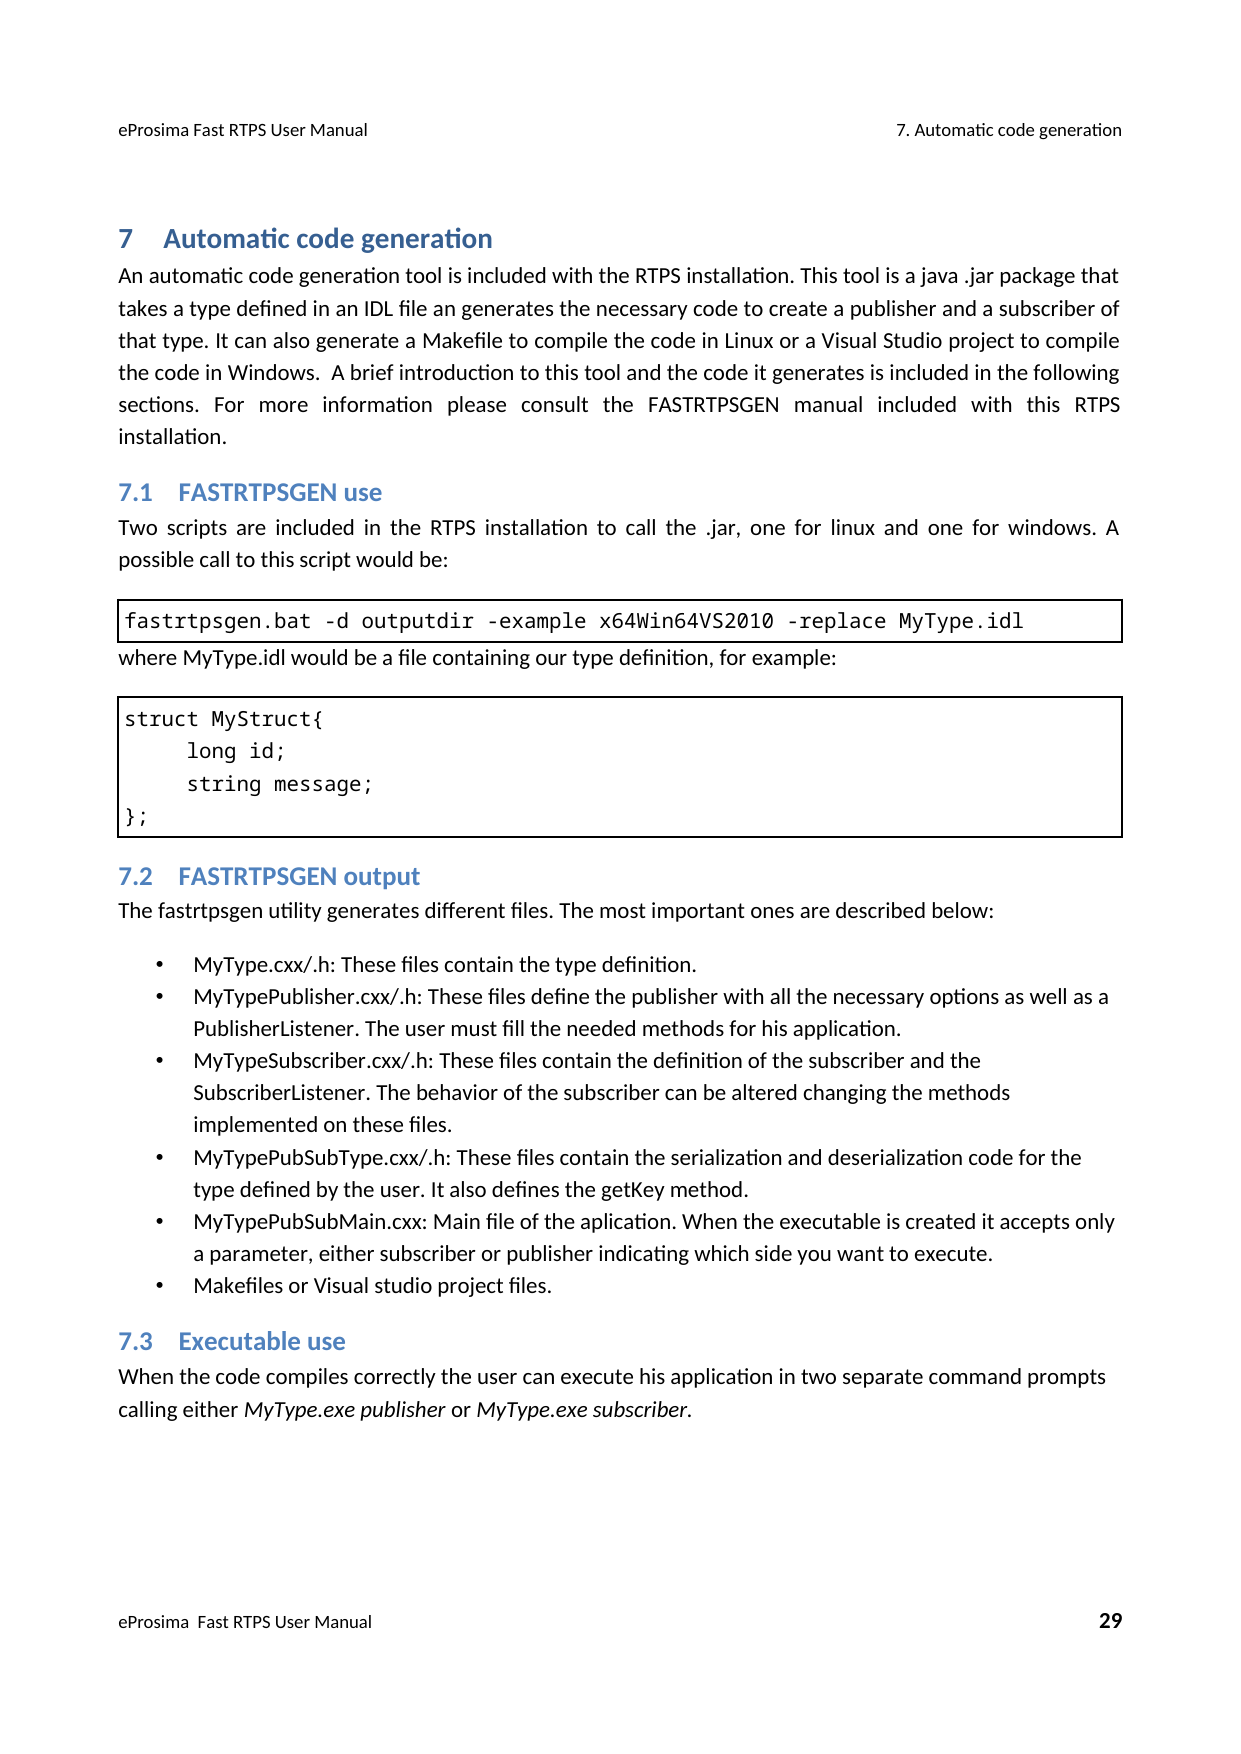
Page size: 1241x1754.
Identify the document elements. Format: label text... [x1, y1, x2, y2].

text The fastrtpsgen utility generates different files. The most important ones are described below: [118, 897, 1122, 925]
table_header fastrtpsgen.bat -d outputdir -example x64Win64VS2010 -replace MyType.idl [119, 601, 1121, 641]
list MyType.cxx/.h: These files contain the type definition. [156, 950, 1122, 978]
list Makefiles or Visual studio project files. [156, 1272, 1122, 1299]
subtitle FASTRTPSGEN output [118, 859, 1122, 892]
list MyTypeSubscriber.cxx/.h: These files contain the definition of the subscriber and the SubscriberListener. The behavior of the subscriber can be altered changing the methods implemented on these files. [156, 1046, 1122, 1139]
list MyTypePublisher.cxx/.h: These files define the publisher with all the necessary options as well as a PublisherListener. The user must fill the needed methods for his application. [156, 982, 1122, 1042]
subtitle FASTRTPSGEN use [118, 475, 1122, 508]
text When the code compiles correctly the user can execute his application in two separate command prompts calling either MyType.exe publisher or MyType.exe subscriber. [118, 1362, 1122, 1423]
text An automatic code generation tool is included with the RTPS installation. This tool is a java .jar package that takes a type defined in an IDL file an generates the necessary code to create a publisher and a subscriber of that type. It can also generate a Makefile to compile the code in Linux or a Visual Studio project to compile the code in Windows. A brief introduction to this tool and the code it generates is included in the following sections. For more information please consult the FASTRTPSGEN manual included with this RTPS installation. [118, 261, 1122, 450]
list MyTypePubSubType.cxx/.h: These files contain the serialization and deserialization code for the type defined by the user. It also defines the getKey method. [156, 1143, 1122, 1203]
subtitle Automatic code generation [118, 221, 1122, 256]
subtitle Executable use [118, 1324, 1122, 1358]
text Two scripts are included in the RTPS installation to call the .jar, one for linux and one for windows. A possible call to this script would be: [118, 513, 1122, 573]
list MyTypePubSubMain.cxx: Main file of the aplication. When the executable is created it accepts only a parameter, either subscriber or publisher indicating which side you want to execute. [156, 1207, 1122, 1267]
text where MyType.idl would be a file containing our type definition, for example: [118, 643, 1122, 671]
table_header struct MyStruct{ long id; string message; }; [119, 698, 1121, 836]
